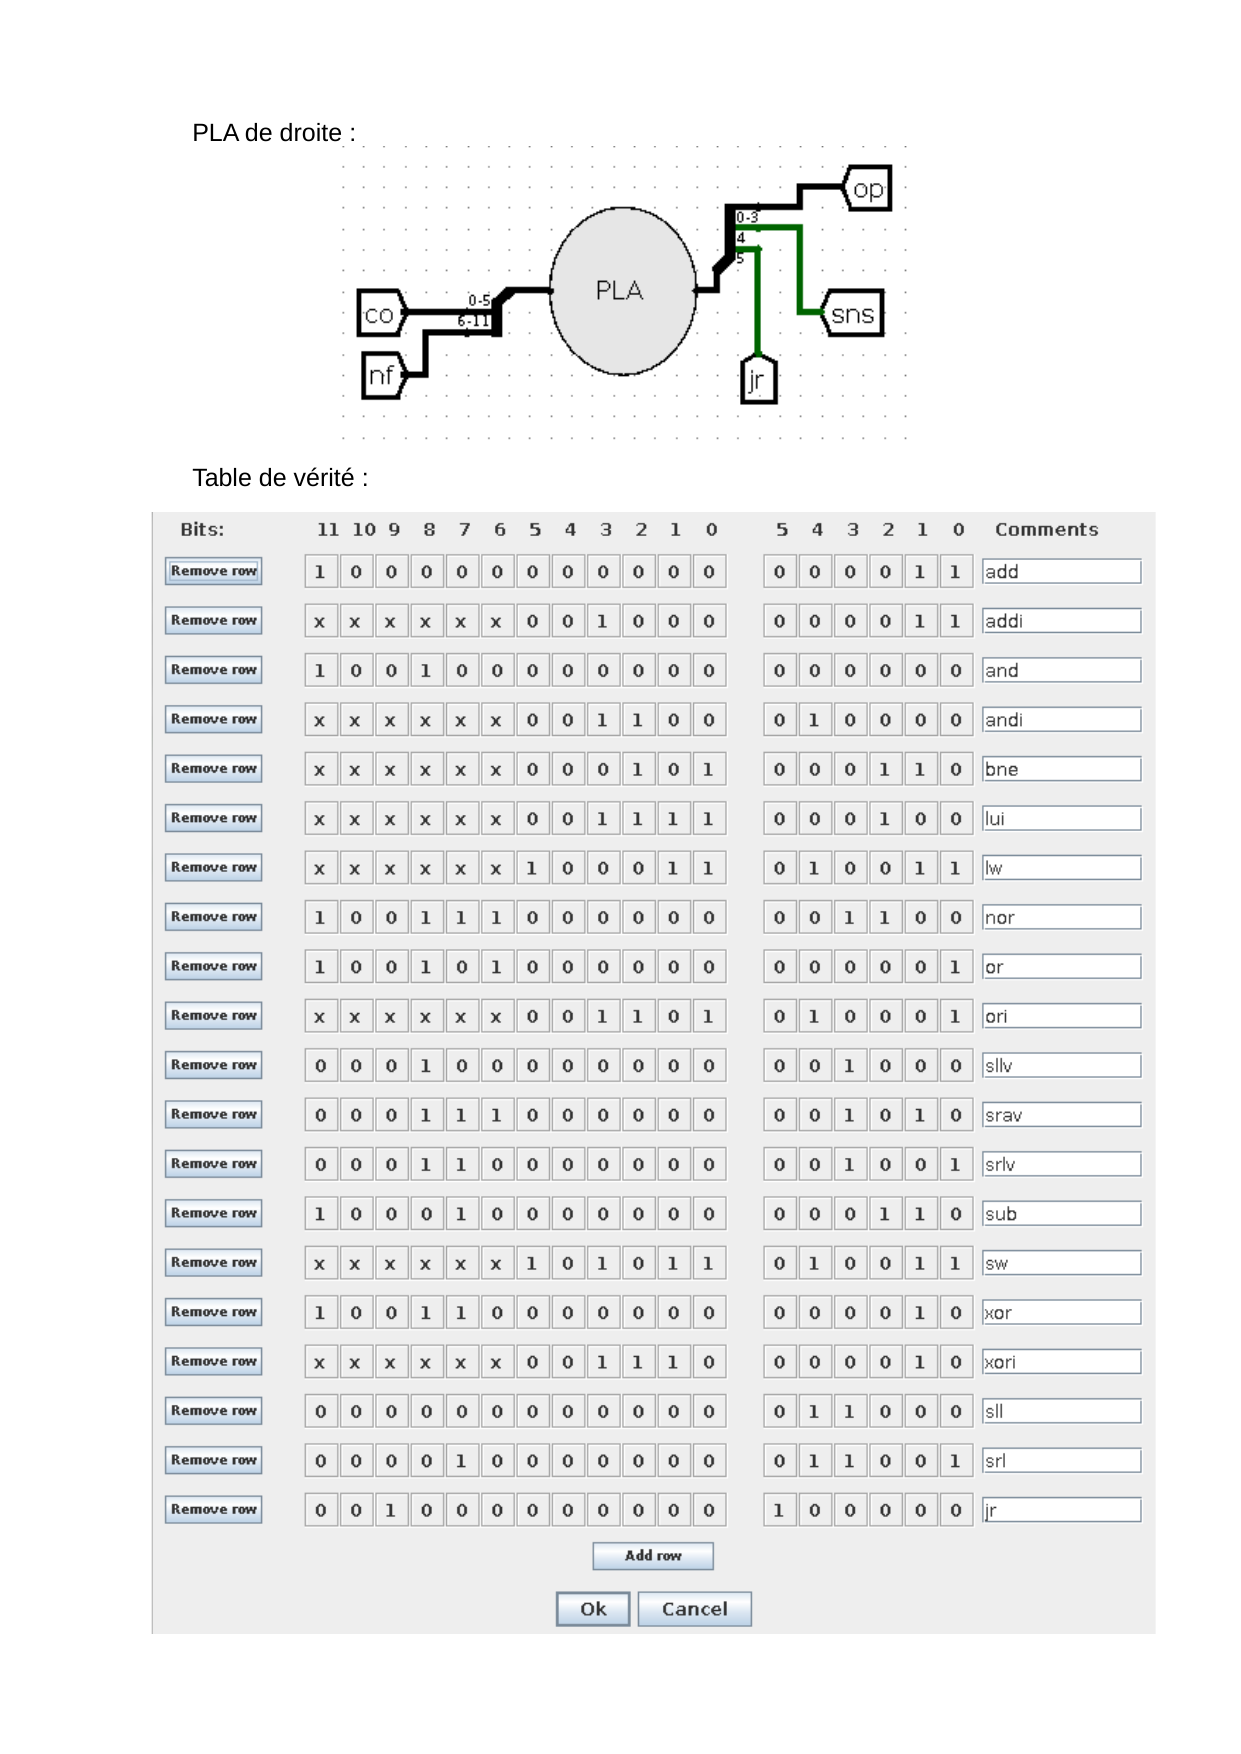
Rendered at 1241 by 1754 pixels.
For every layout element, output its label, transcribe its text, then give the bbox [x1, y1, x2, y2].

text PLA de droite : [118, 118, 1122, 147]
picture [151, 512, 1156, 1634]
picture [325, 146, 916, 455]
text Table de vérité : [118, 463, 1122, 492]
